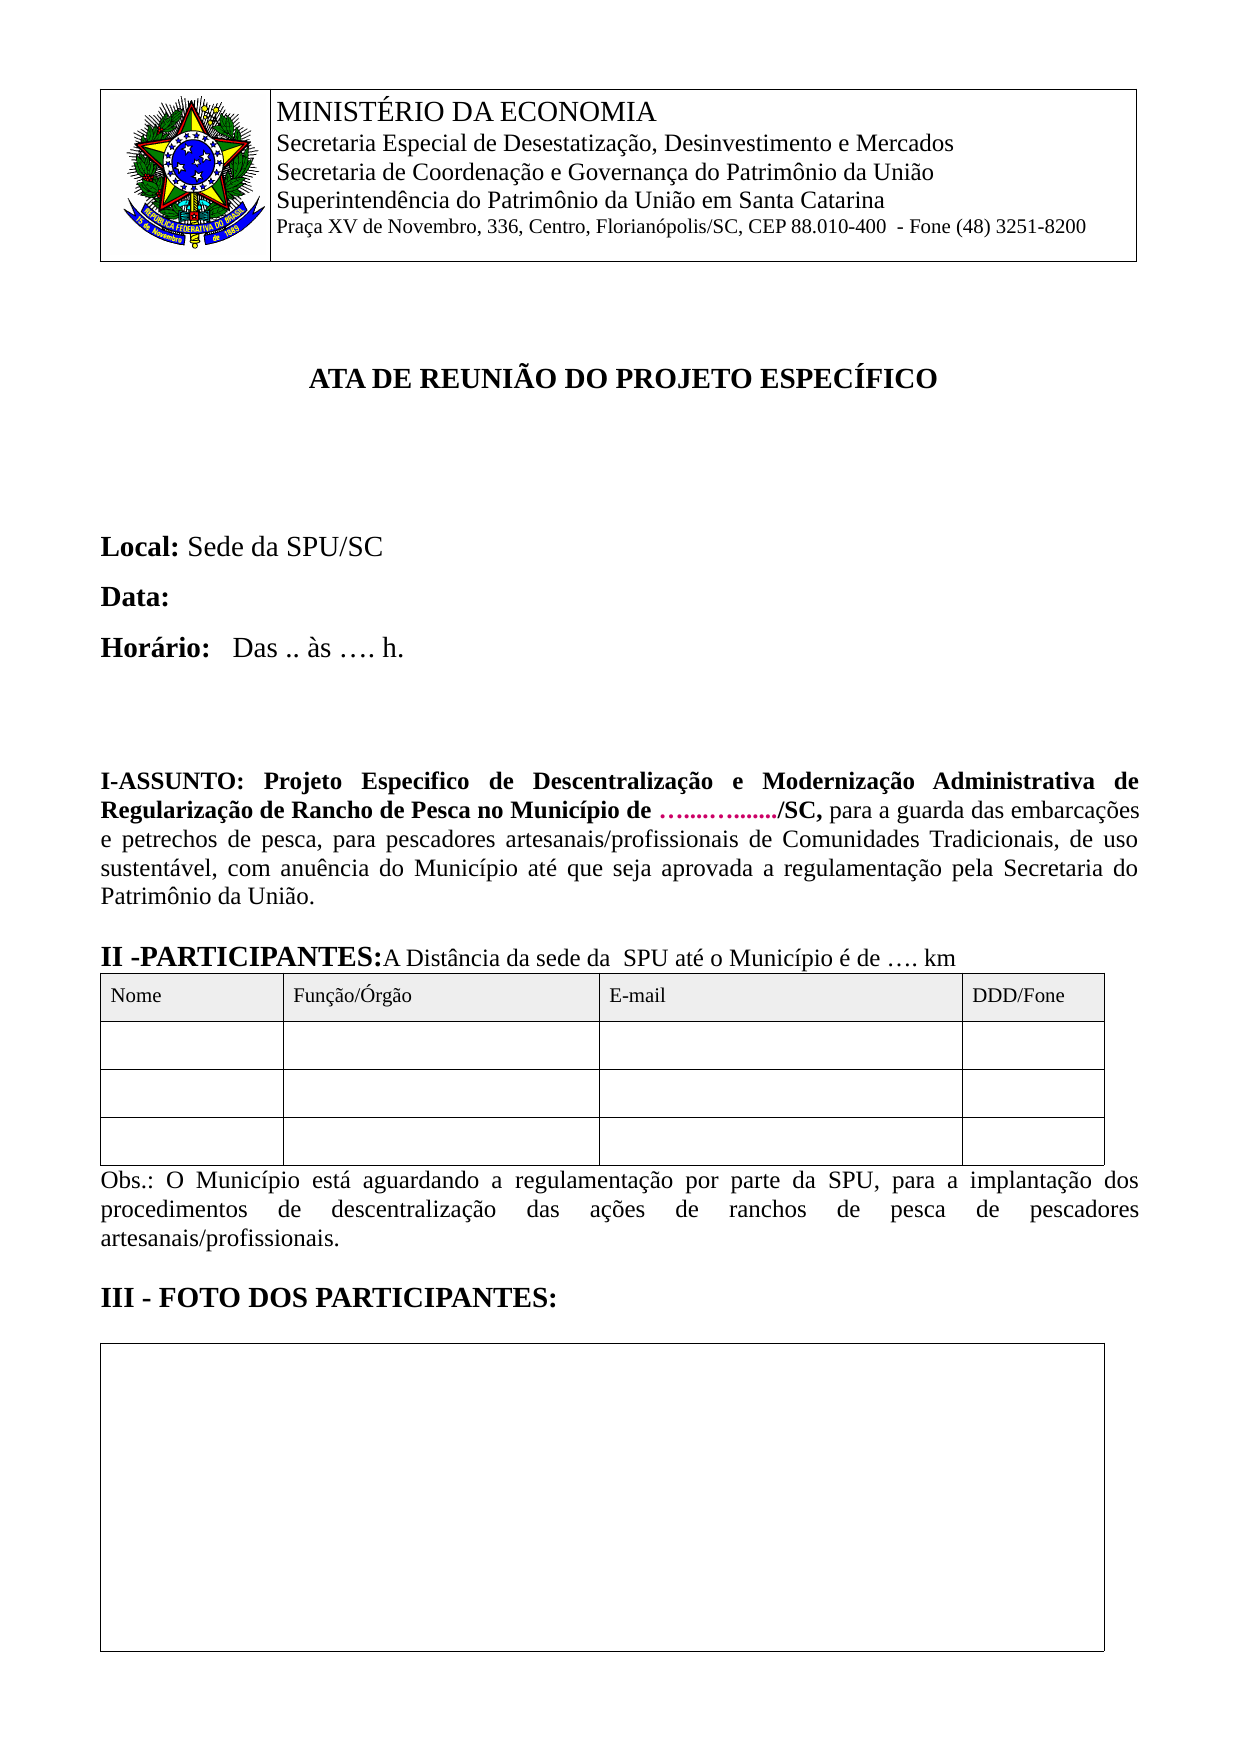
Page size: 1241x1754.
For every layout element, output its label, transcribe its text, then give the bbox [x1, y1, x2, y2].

table_cell [101, 1118, 283, 1165]
text I-ASSUNTO: Projeto Especifico de Descentralização e Modernização Administrativa de Regularização de Rancho de Pesca no Município de …....…......./SC, para a guarda das embarcações e petrechos de pesca, para pescadores artesanais/profissionais de Comunidades Tradicionais, de uso sustentável, com anuência do Município até que seja aprovada a regulamentação pela Secretaria do Patrimônio da União. [100, 766, 1140, 910]
table_header MINISTÉRIO DA ECONOMIA Secretaria Especial de Desestatização, Desinvestimento e Mercados Secretaria de Coordenação e Governança do Patrimônio da União Superintendência do Patrimônio da União em Santa Catarina Praça XV de Novembro, 336, Centro, Florianópolis/SC, CEP 88.010-400 - Fone (48) 3251-8200 [271, 90, 1136, 261]
table_header Função/Órgão [284, 974, 599, 1021]
table_cell [963, 1070, 1104, 1117]
table_cell [284, 1118, 599, 1165]
table_header E-mail [600, 974, 962, 1021]
table_cell [284, 1022, 599, 1069]
text Local: Sede da SPU/SC [100, 529, 1140, 563]
table_cell [284, 1070, 599, 1117]
text II -PARTICIPANTES:A Distância da sede da SPU até o Município é de …. km [100, 939, 1140, 972]
text III - FOTO DOS PARTICIPANTES: [100, 1280, 1140, 1314]
text Horário: Das .. às …. h. [100, 630, 1140, 663]
table_header [101, 90, 270, 261]
table_cell [600, 1070, 962, 1117]
text ATA DE REUNIÃO DO PROJETO ESPECÍFICO [94, 362, 1140, 395]
table_header Nome [101, 974, 283, 1021]
text Obs.: O Município está aguardando a regulamentação por parte da SPU, para a implantação dos procedimentos de descentralização das ações de ranchos de pesca de pescadores artesanais/profissionais. [100, 1165, 1140, 1251]
table_header DDD/Fone [963, 974, 1104, 1021]
table_cell [600, 1022, 962, 1069]
table_cell [600, 1118, 962, 1165]
table_header [101, 1344, 1104, 1651]
table_cell [101, 1022, 283, 1069]
picture [105, 94, 267, 255]
table_cell [963, 1022, 1104, 1069]
table_cell [101, 1070, 283, 1117]
text Data: [100, 579, 1140, 613]
table_cell [963, 1118, 1104, 1165]
